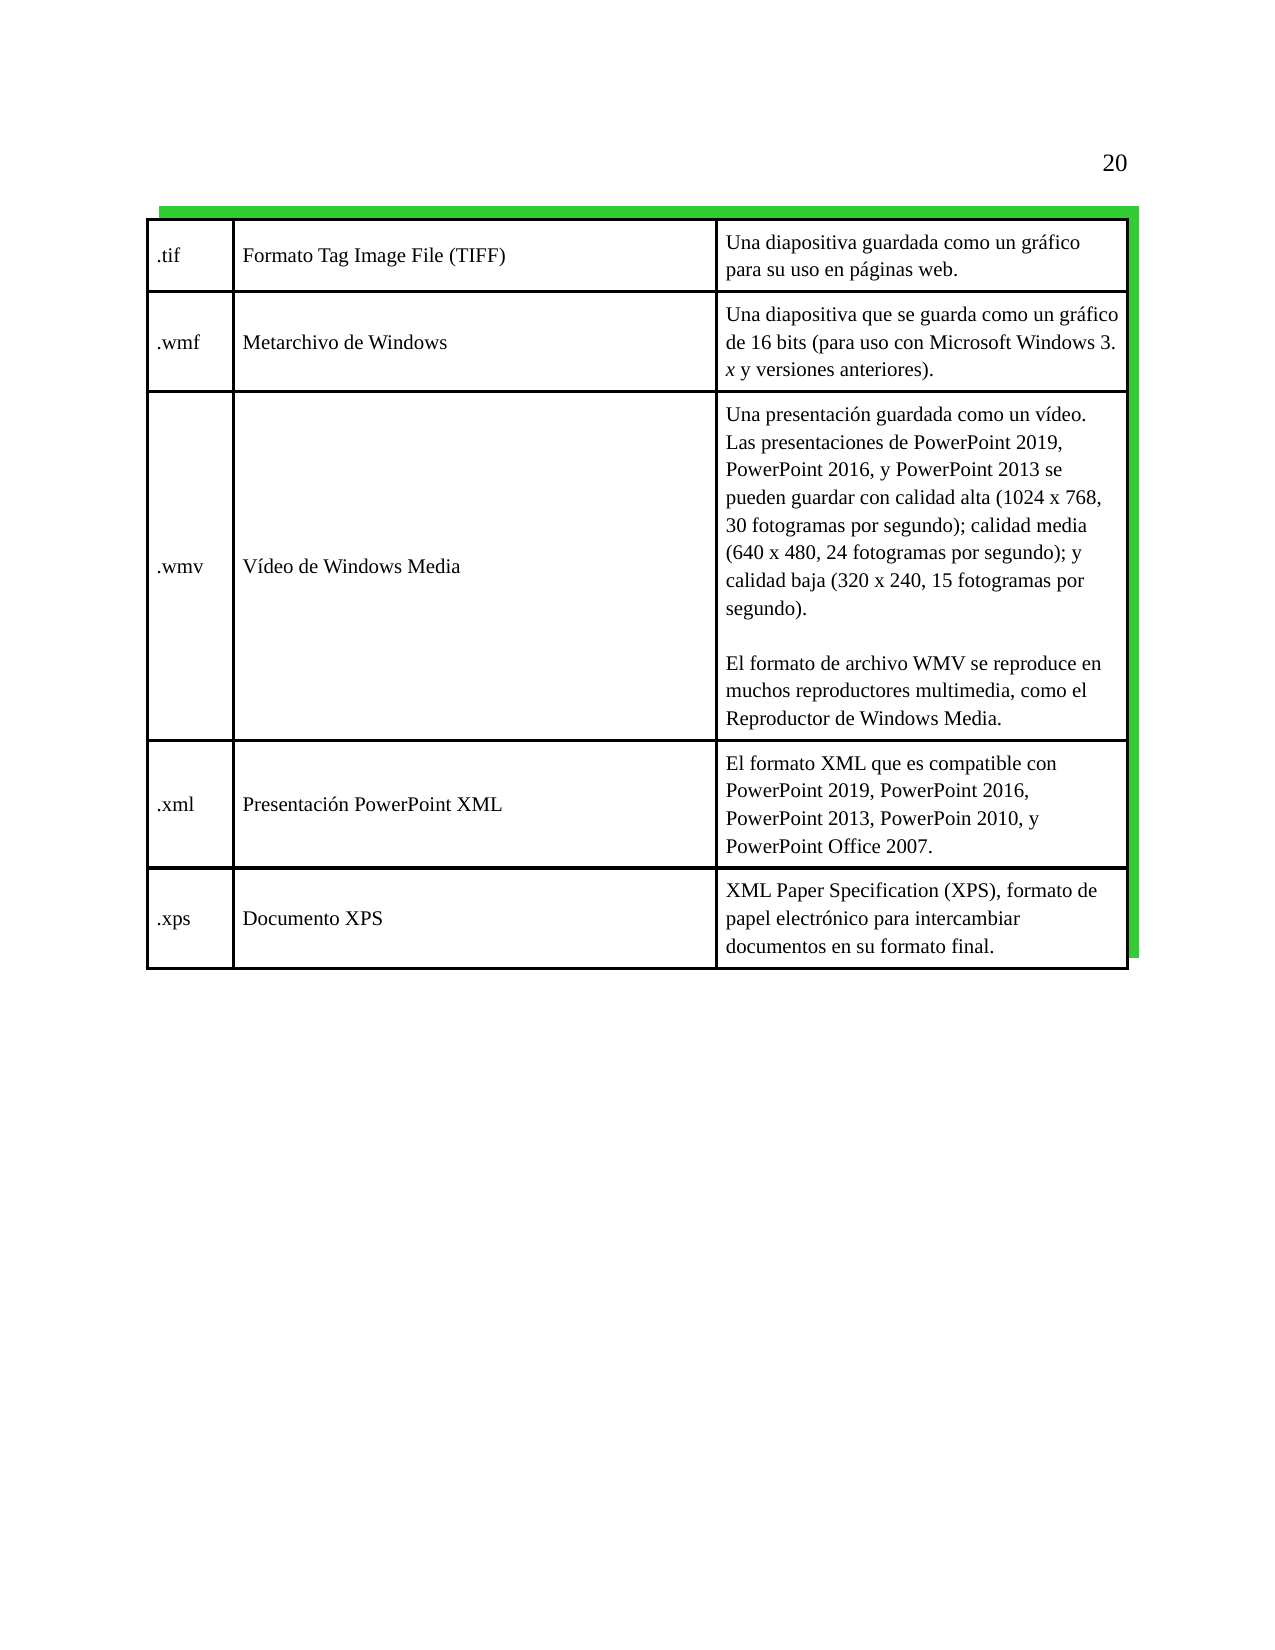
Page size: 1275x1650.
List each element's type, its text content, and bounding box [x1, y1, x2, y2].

table_cell Metarchivo de Windows [235, 293, 715, 390]
table_cell .wmf [149, 293, 232, 390]
table_cell .xml [149, 742, 232, 866]
table_cell .xps [149, 870, 232, 967]
table_cell Una diapositiva guardada como un gráfico para su uso en páginas web. [718, 221, 1126, 290]
table_cell Documento XPS [235, 870, 715, 967]
table_cell .tif [149, 221, 232, 290]
table_cell Vídeo de Windows Media [235, 393, 715, 739]
table_cell Formato Tag Image File (TIFF) [235, 221, 715, 290]
table_cell XML Paper Specification (XPS), formato de papel electrónico para intercambiar documentos en su formato final. [718, 870, 1126, 967]
table_cell Presentación PowerPoint XML [235, 742, 715, 866]
table_cell Una diapositiva que se guarda como un gráfico de 16 bits (para uso con Microsoft Windows 3. x y versiones anteriores). [718, 293, 1126, 390]
table_cell Una presentación guardada como un vídeo. Las presentaciones de PowerPoint 2019, PowerPoint 2016, y PowerPoint 2013 se pueden guardar con calidad alta (1024 x 768, 30 fotogramas por segundo); calidad media (640 x 480, 24 fotogramas por segundo); y calidad baja (320 x 240, 15 fotogramas por segundo). El formato de archivo WMV se reproduce en muchos reproductores multimedia, como el Reproductor de Windows Media. [718, 393, 1126, 739]
table_cell El formato XML que es compatible con PowerPoint 2019, PowerPoint 2016, PowerPoint 2013, PowerPoin 2010, y PowerPoint Office 2007. [718, 742, 1126, 866]
table_cell .wmv [149, 393, 232, 739]
